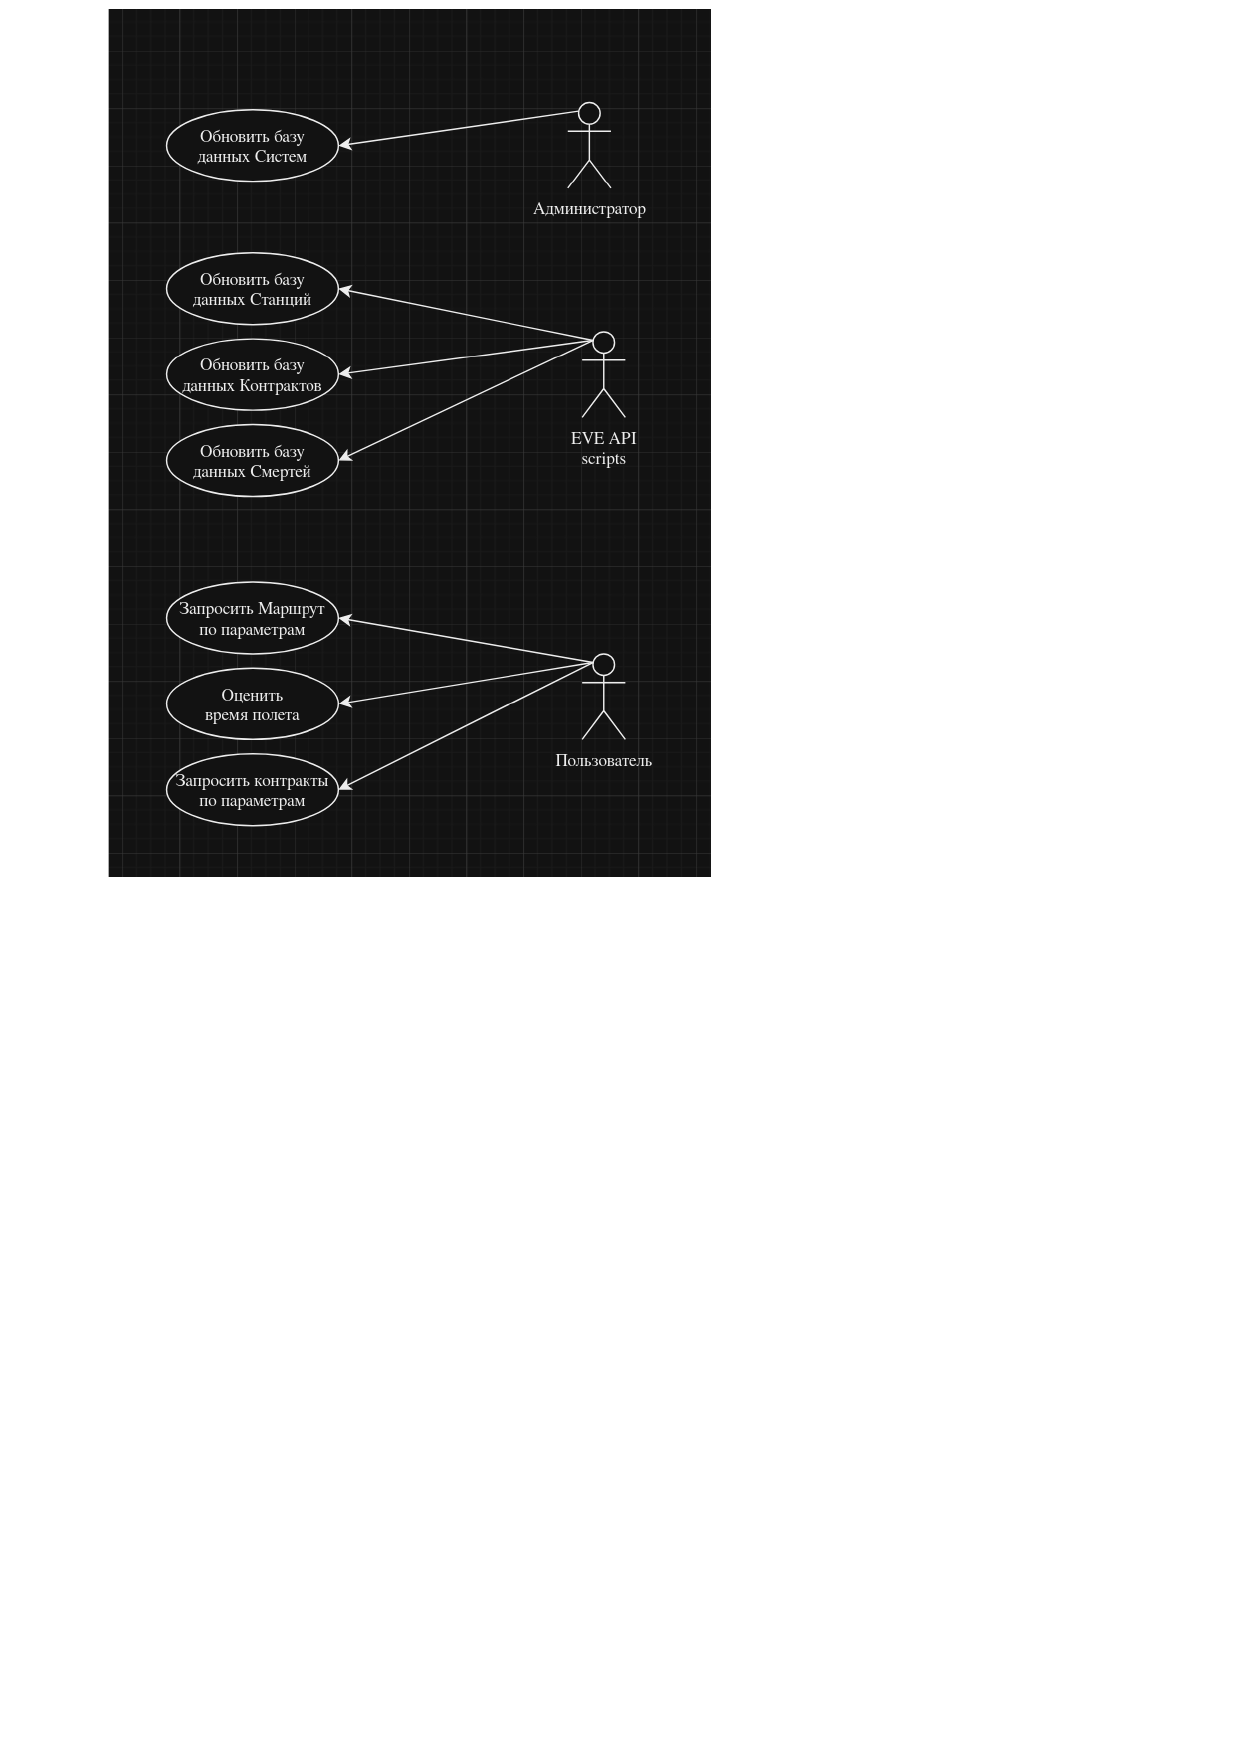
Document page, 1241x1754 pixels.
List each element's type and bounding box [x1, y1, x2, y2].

picture [108, 9, 711, 877]
